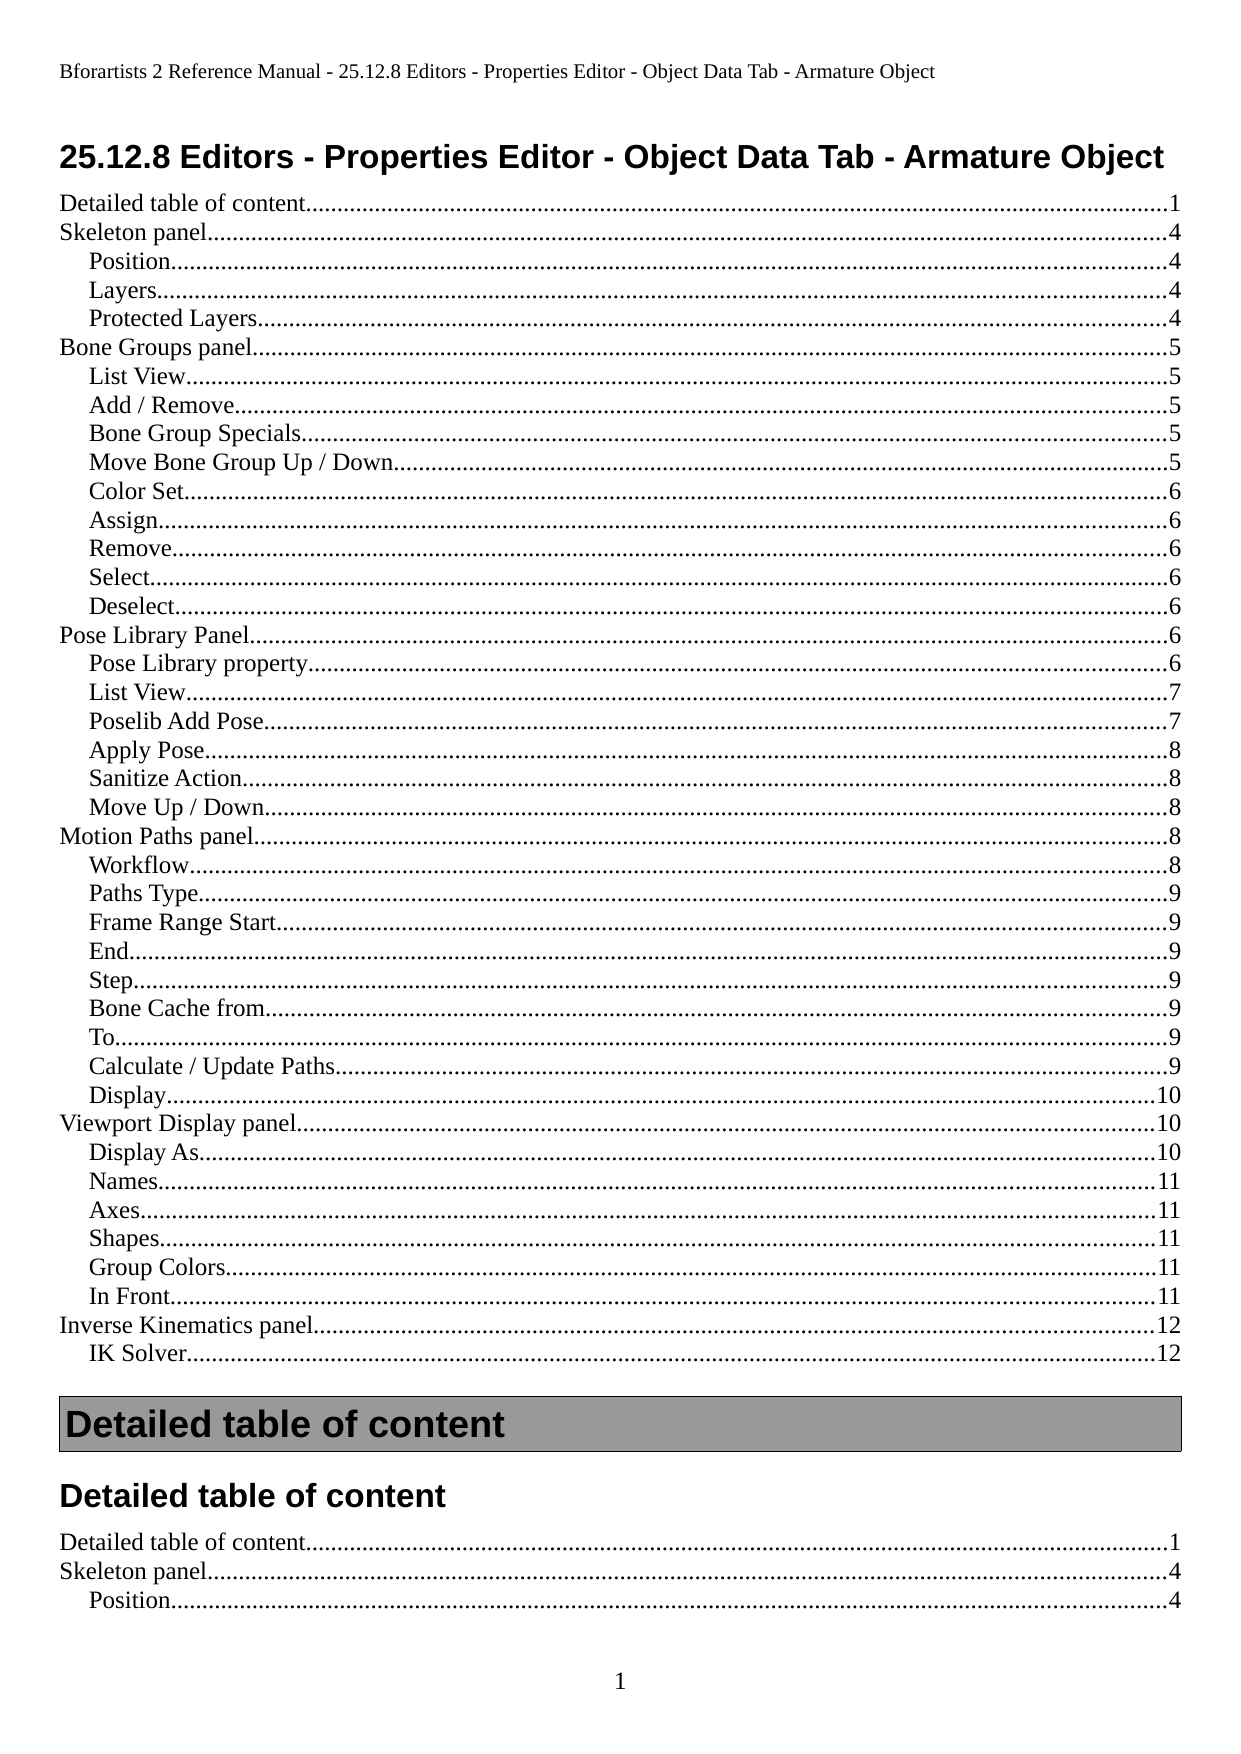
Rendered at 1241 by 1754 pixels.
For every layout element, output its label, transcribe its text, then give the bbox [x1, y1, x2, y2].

text Workflow 8 [88, 850, 1181, 878]
text Poselib Add Pose 7 [88, 706, 1181, 735]
text Motion Paths panel 8 [59, 821, 1181, 850]
subtitle Detailed table of content [59, 1476, 1181, 1515]
subtitle 25.12.8 Editors - Properties Editor - Object Data Tab - Armature Object [59, 138, 1181, 176]
text Inverse Kinematics panel 12 [59, 1310, 1181, 1338]
text Sanitize Action 8 [88, 763, 1181, 792]
text Select 6 [88, 562, 1181, 591]
text Move Bone Group Up / Down 5 [88, 447, 1181, 476]
text Paths Type 9 [88, 878, 1181, 907]
text In Front 11 [88, 1281, 1181, 1310]
table_header Detailed table of content [60, 1397, 1181, 1451]
text Group Colors 11 [88, 1252, 1181, 1281]
text Bone Groups panel 5 [59, 332, 1181, 361]
text Viewport Display panel 10 [59, 1108, 1181, 1137]
text Move Up / Down 8 [88, 792, 1181, 821]
text IK Solver 12 [88, 1338, 1181, 1367]
text Position 4 [88, 246, 1181, 275]
text Assign 6 [88, 505, 1181, 533]
text Protected Layers 4 [88, 303, 1181, 332]
text Bone Group Specials 5 [88, 418, 1181, 447]
text Names 11 [88, 1166, 1181, 1195]
text Step 9 [88, 965, 1181, 993]
text Shapes 11 [88, 1223, 1181, 1252]
text List View 5 [88, 361, 1181, 390]
text Bone Cache from 9 [88, 993, 1181, 1022]
text Calculate / Update Paths 9 [88, 1051, 1181, 1080]
text Display As 10 [88, 1137, 1181, 1166]
text Color Set 6 [88, 476, 1181, 505]
text Remove 6 [88, 533, 1181, 562]
text Axes 11 [88, 1195, 1181, 1223]
text Display 10 [88, 1080, 1181, 1108]
text Detailed table of content 1 [59, 1527, 1181, 1556]
text To 9 [88, 1022, 1181, 1051]
text Add / Remove 5 [88, 390, 1181, 418]
text Apply Pose 8 [88, 735, 1181, 763]
text Frame Range Start 9 [88, 907, 1181, 936]
text Position 4 [88, 1585, 1181, 1613]
text Pose Library property 6 [88, 648, 1181, 677]
text End 9 [88, 936, 1181, 965]
text Pose Library Panel 6 [59, 620, 1181, 648]
text Skeleton panel 4 [59, 1556, 1181, 1585]
text List View 7 [88, 677, 1181, 706]
text Detailed table of content 1 [59, 188, 1181, 217]
text Skeleton panel 4 [59, 217, 1181, 246]
text Layers 4 [88, 275, 1181, 303]
text Deselect 6 [88, 591, 1181, 620]
